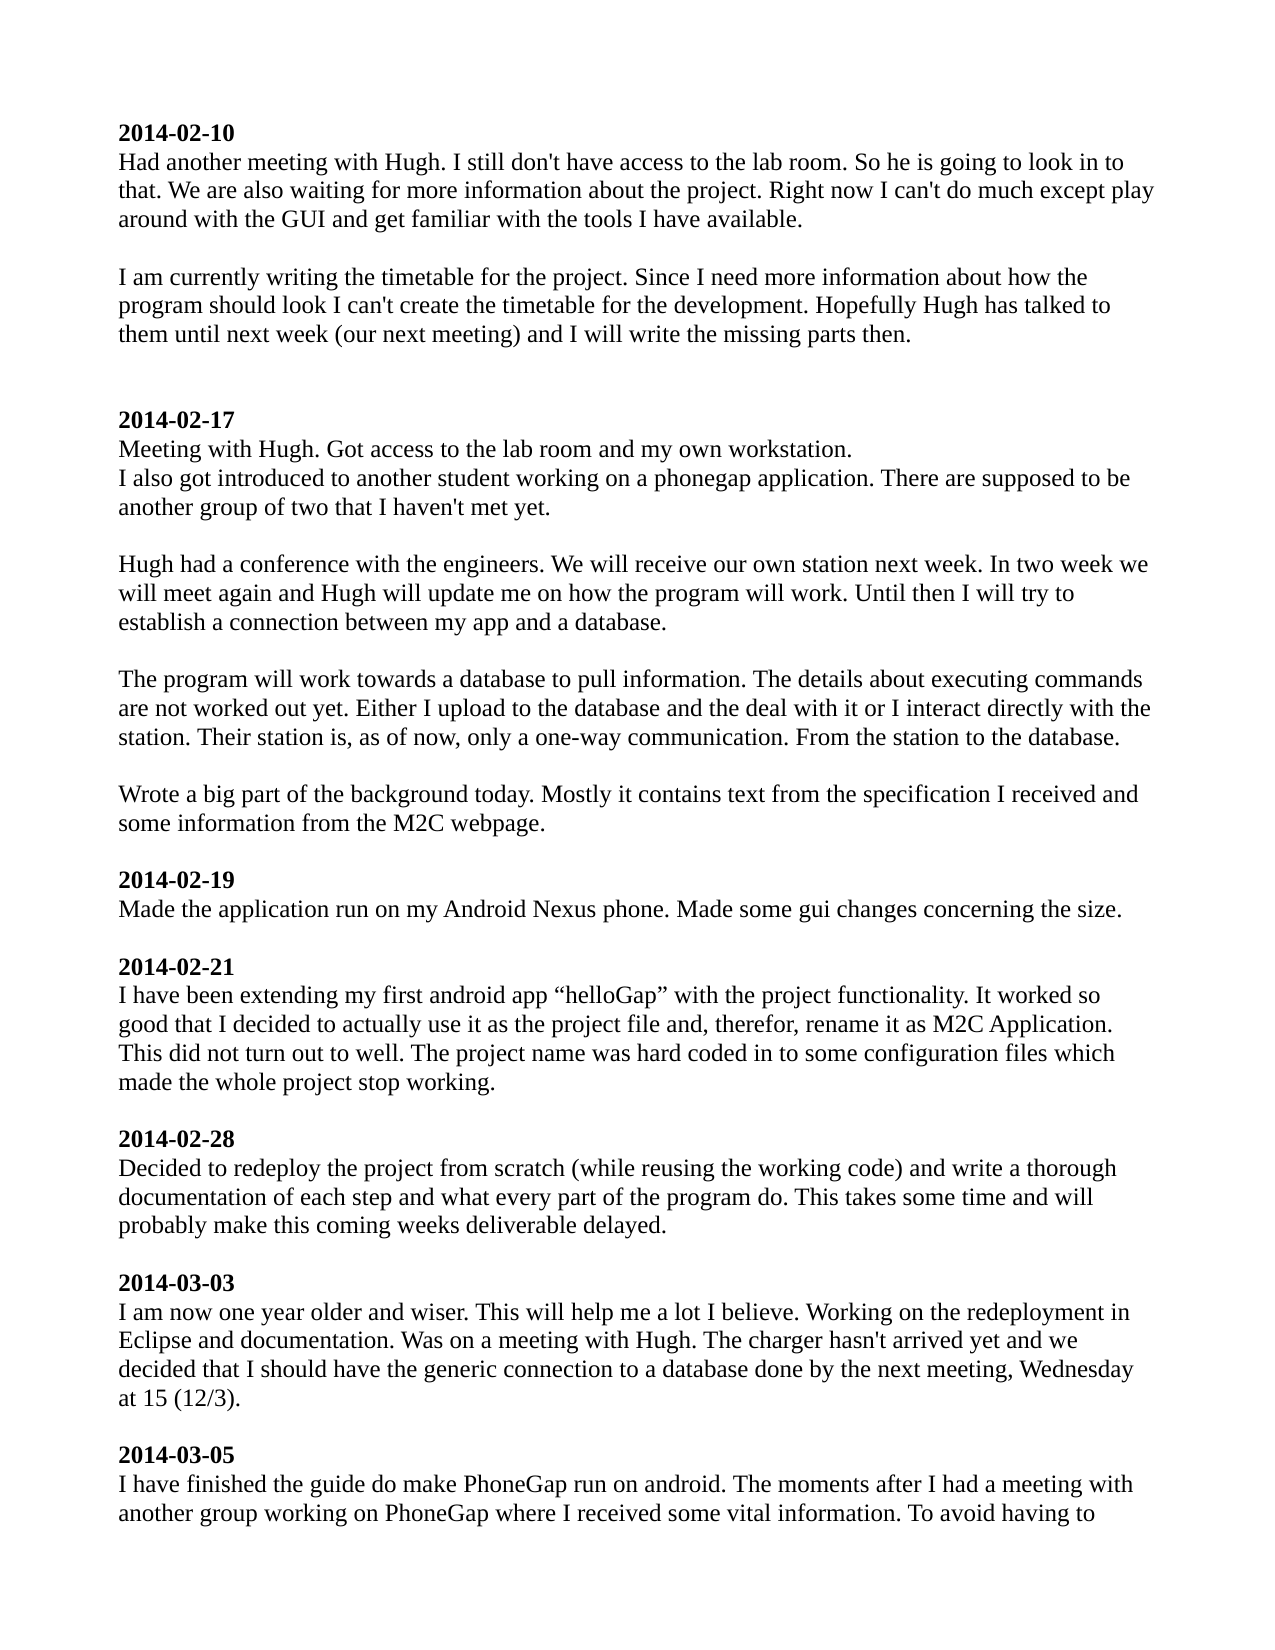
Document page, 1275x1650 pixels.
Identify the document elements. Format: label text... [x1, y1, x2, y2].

text I have finished the guide do make PhoneGap run on android. The moments after I had a meeting with another group working on PhoneGap where I received some vital information. To avoid having to [118, 1469, 1157, 1527]
text 2014-02-10 [118, 118, 1157, 147]
text I also got introduced to another student working on a phonegap application. There are supposed to be another group of two that I haven't met yet. [118, 463, 1157, 521]
text I have been extending my first android app “helloGap” with the project functionality. It worked so good that I decided to actually use it as the project file and, therefor, rename it as M2C Application. This did not turn out to well. The project name was hard coded in to some configuration files which made the whole project stop working. [118, 981, 1157, 1096]
text I am currently writing the timetable for the project. Since I need more information about how the program should look I can't create the timetable for the development. Hopefully Hugh has talked to them until next week (our next meeting) and I will write the missing parts then. [118, 262, 1157, 348]
text 2014-03-05 [118, 1441, 1157, 1469]
text I am now one year older and wiser. This will help me a lot I believe. Working on the redeployment in Eclipse and documentation. Was on a meeting with Hugh. The charger hasn't arrived yet and we decided that I should have the generic connection to a database done by the next meeting, Wednesday at 15 (12/3). [118, 1297, 1157, 1412]
text 2014-02-21 [118, 952, 1157, 981]
text Decided to redeploy the project from scratch (while reusing the working code) and write a thorough documentation of each step and what every part of the program do. This takes some time and will probably make this coming weeks deliverable delayed. [118, 1153, 1157, 1239]
text Meeting with Hugh. Got access to the lab room and my own workstation. [118, 434, 1157, 463]
text 2014-02-19 [118, 866, 1157, 894]
text 2014-02-28 [118, 1124, 1157, 1153]
text Wrote a big part of the background today. Mostly it contains text from the specification I received and some information from the M2C webpage. [118, 779, 1157, 837]
text Hugh had a conference with the engineers. We will receive our own station next week. In two week we will meet again and Hugh will update me on how the program will work. Until then I will try to establish a connection between my app and a database. [118, 549, 1157, 636]
text 2014-03-03 [118, 1268, 1157, 1297]
text Made the application run on my Android Nexus phone. Made some gui changes concerning the size. [118, 894, 1157, 923]
text 2014-02-17 [118, 406, 1157, 434]
text The program will work towards a database to pull information. The details about executing commands are not worked out yet. Either I upload to the database and the deal with it or I interact directly with the station. Their station is, as of now, only a one-way communication. From the station to the database. [118, 664, 1157, 751]
text Had another meeting with Hugh. I still don't have access to the lab room. So he is going to look in to that. We are also waiting for more information about the project. Right now I can't do much except play around with the GUI and get familiar with the tools I have available. [118, 147, 1157, 233]
